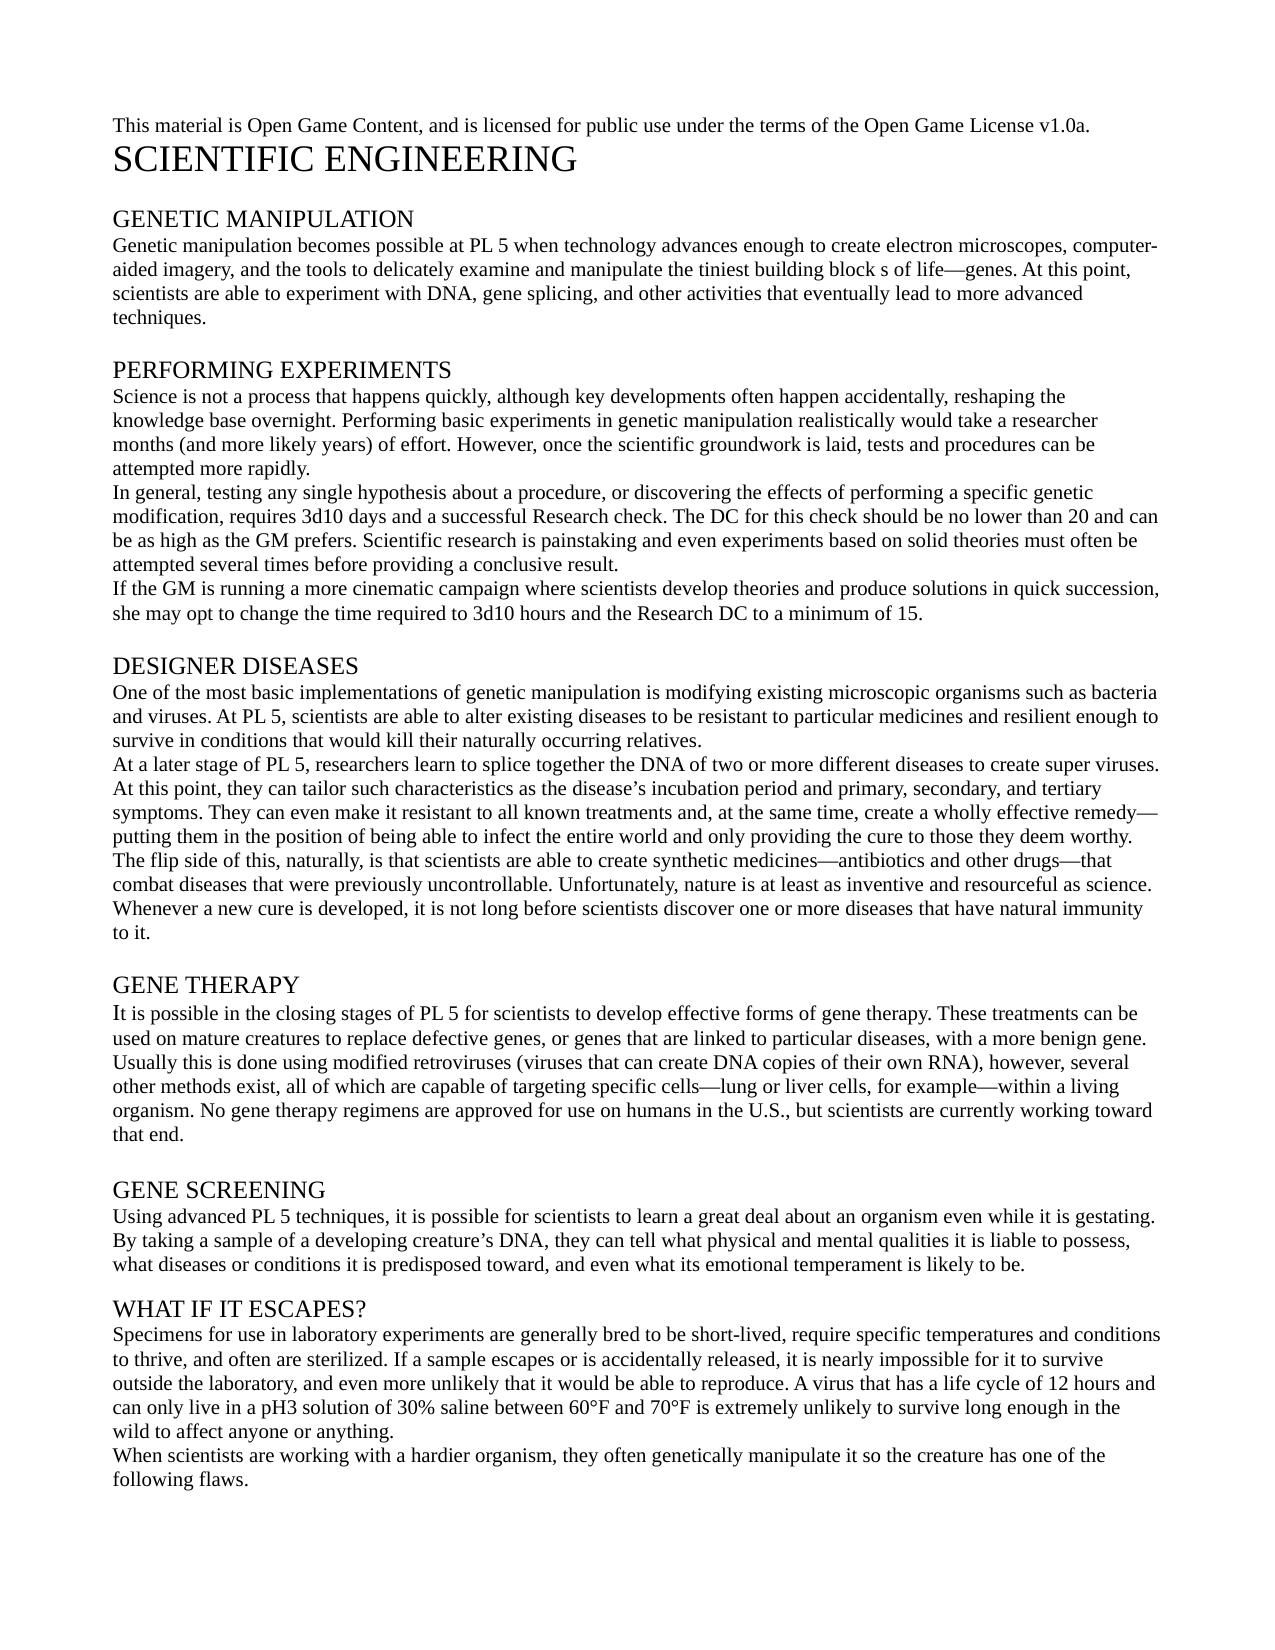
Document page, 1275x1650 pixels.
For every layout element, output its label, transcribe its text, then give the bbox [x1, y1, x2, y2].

text Specimens for use in laboratory experiments are generally bred to be short-lived, require specific temperatures and conditions to thrive, and often are sterilized. If a sample escapes or is accidentally released, it is nearly impossible for it to survive outside the laboratory, and even more unlikely that it would be able to reproduce. A virus that has a life cycle of 12 hours and can only live in a pH3 solution of 30% saline between 60°F and 70°F is extremely unlikely to survive long enough in the wild to affect anyone or anything. [112, 1322, 1162, 1443]
text Genetic manipulation becomes possible at PL 5 when technology advances enough to create electron microscopes, computer-aided imagery, and the tools to delicately examine and manipulate the tiniest building block s of life—genes. At this point, scientists are able to experiment with DNA, gene splicing, and other activities that eventually lead to more advanced techniques. [112, 232, 1162, 329]
text Using advanced PL 5 techniques, it is possible for scientists to learn a great deal about an organism even while it is gestating. By taking a sample of a developing creature’s DNA, they can tell what physical and mental qualities it is liable to possess, what diseases or conditions it is predisposed toward, and even what its emotional temperament is likely to be. [112, 1203, 1162, 1276]
text When scientists are working with a hardier organism, they often genetically manipulate it so the creature has one of the [112, 1443, 1162, 1467]
text Science is not a process that happens quickly, although key developments often happen accidentally, reshaping the knowledge base overnight. Performing basic experiments in genetic manipulation realistically would take a researcher months (and more likely years) of effort. However, once the scientific groundwork is laid, tests and procedures can be attempted more rapidly. [112, 384, 1162, 480]
subtitle GENE THERAPY [112, 971, 1162, 999]
subtitle GENETIC MANIPULATION [112, 204, 1162, 232]
subtitle GENE SCREENING [112, 1175, 1162, 1203]
subtitle WHAT IF IT ESCAPES? [112, 1294, 1162, 1322]
text It is possible in the closing stages of PL 5 for scientists to develop effective forms of gene therapy. These treatments can be used on mature creatures to replace defective genes, or genes that are linked to particular diseases, with a more benign gene. Usually this is done using modified retroviruses (viruses that can create DNA copies of their own RNA), however, several other methods exist, all of which are capable of targeting specific cells—lung or liver cells, for example—within a living organism. No gene therapy regimens are approved for use on humans in the U.S., but scientists are currently working toward that end. [112, 999, 1162, 1146]
subtitle SCIENTIFIC ENGINEERING [112, 137, 1162, 180]
text At a later stage of PL 5, researchers learn to splice together the DNA of two or more different diseases to create super viruses. At this point, they can tailor such characteristics as the disease’s incubation period and primary, secondary, and tertiary symptoms. They can even make it resistant to all known treatments and, at the same time, create a wholly effective remedy—putting them in the position of being able to infect the entire world and only providing the cure to those they deem worthy. [112, 752, 1162, 848]
subtitle DESIGNER DISEASES [112, 651, 1162, 679]
text One of the most basic implementations of genetic manipulation is modifying existing microscopic organisms such as bacteria and viruses. At PL 5, scientists are able to alter existing diseases to be resistant to particular medicines and resilient enough to survive in conditions that would kill their naturally occurring relatives. [112, 679, 1162, 752]
subtitle PERFORMING EXPERIMENTS [112, 355, 1162, 384]
text following flaws. [112, 1467, 1162, 1491]
text If the GM is running a more cinematic campaign where scientists develop theories and produce solutions in quick succession, she may opt to change the time required to 3d10 hours and the Research DC to a minimum of 15. [112, 576, 1162, 624]
text This material is Open Game Content, and is licensed for public use under the terms of the Open Game License v1.0a. [112, 112, 1162, 137]
text The flip side of this, naturally, is that scientists are able to create synthetic medicines—antibiotics and other drugs—that combat diseases that were previously uncontrollable. Unfortunately, nature is at least as inventive and resourceful as science. Whenever a new cure is developed, it is not long before scientists discover one or more diseases that have natural immunity to it. [112, 848, 1162, 944]
text In general, testing any single hypothesis about a procedure, or discovering the effects of performing a specific genetic modification, requires 3d10 days and a successful Research check. The DC for this check should be no lower than 20 and can be as high as the GM prefers. Scientific research is painstaking and even experiments based on solid theories must often be attempted several times before providing a conclusive result. [112, 480, 1162, 576]
